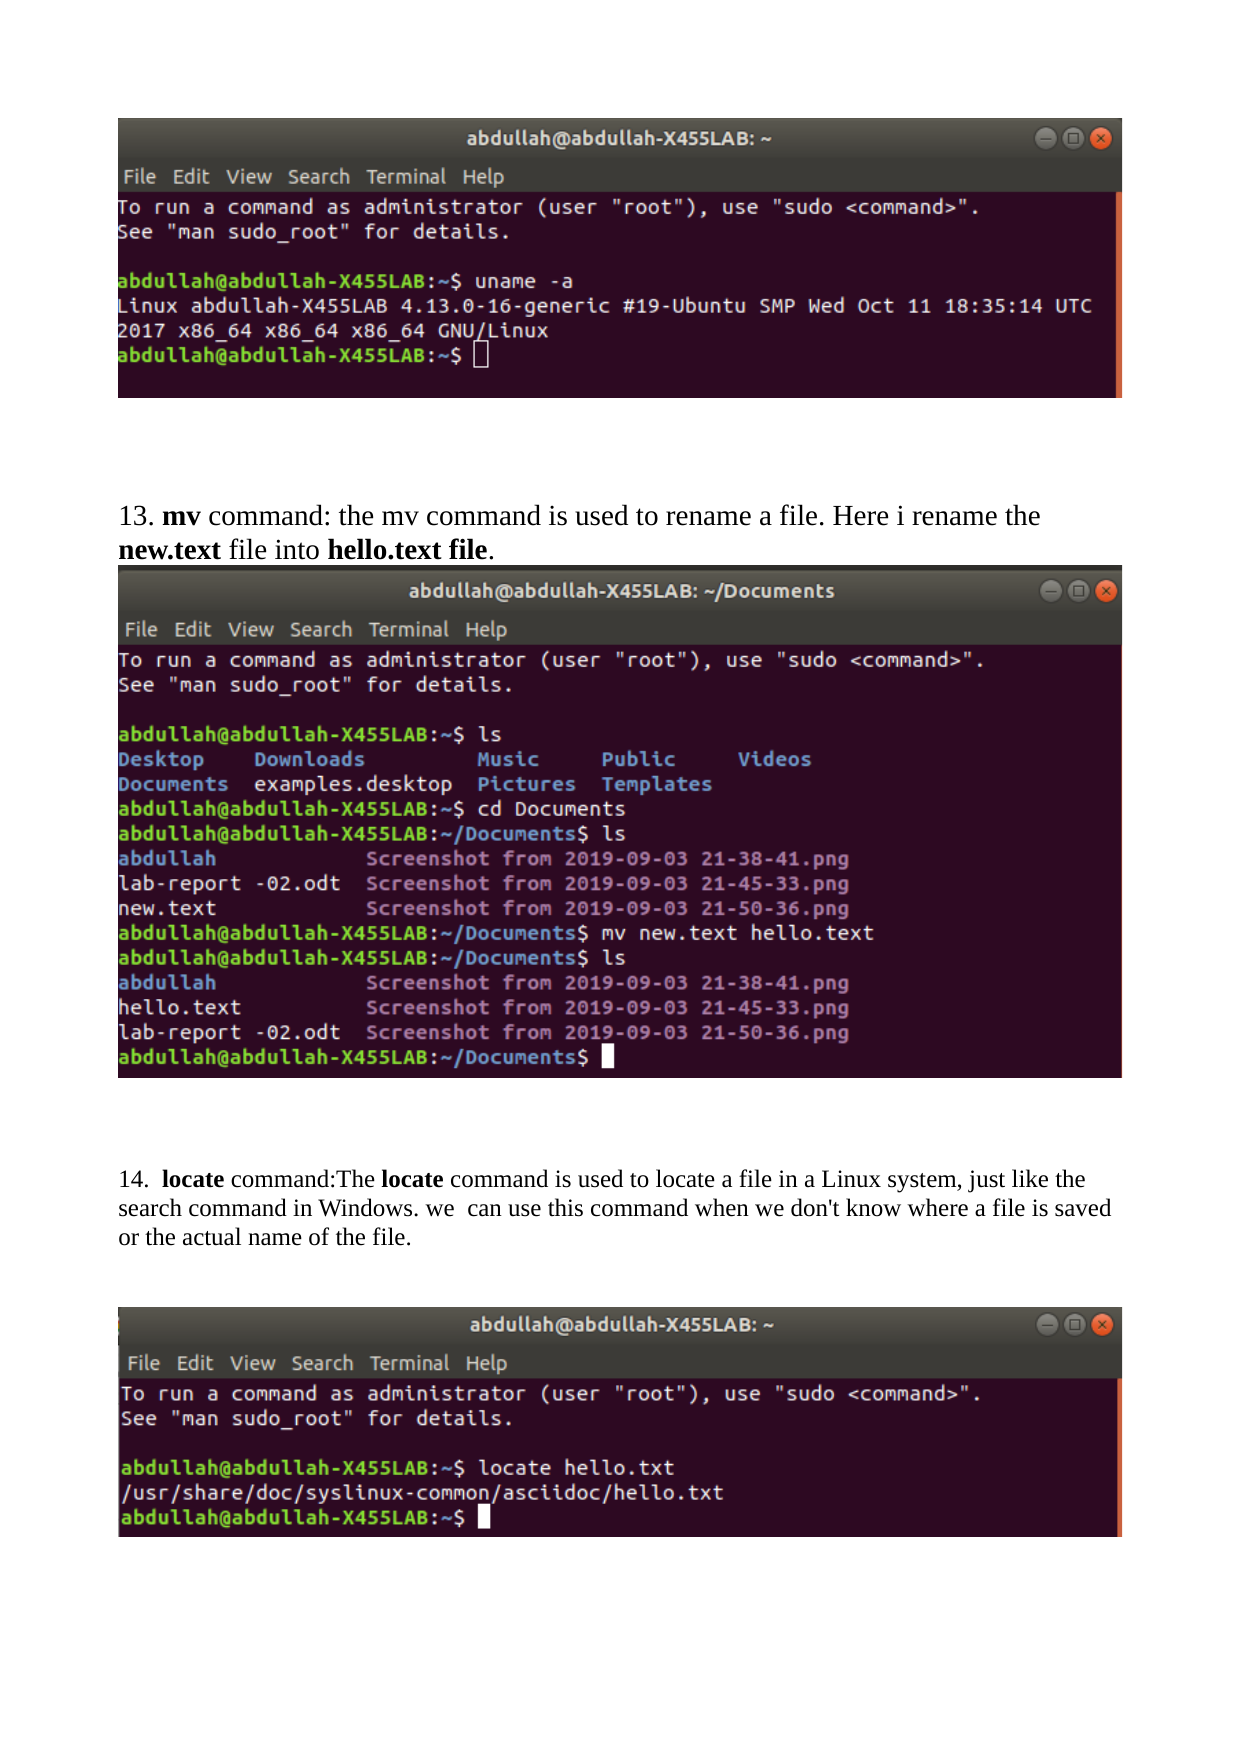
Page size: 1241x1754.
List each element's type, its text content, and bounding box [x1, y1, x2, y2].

text or the actual name of the file. [118, 1222, 1122, 1250]
text 13. mv command: the mv command is used to rename a file. Here i rename the new.text file into hello.text file. [118, 498, 1122, 565]
text 14. locate command:The locate command is used to locate a file in a Linux system, just like the search command in Windows. we can use this command when we don't know where a file is saved [118, 1164, 1122, 1222]
picture [118, 118, 1123, 398]
picture [118, 1307, 1123, 1537]
picture [118, 565, 1123, 1078]
